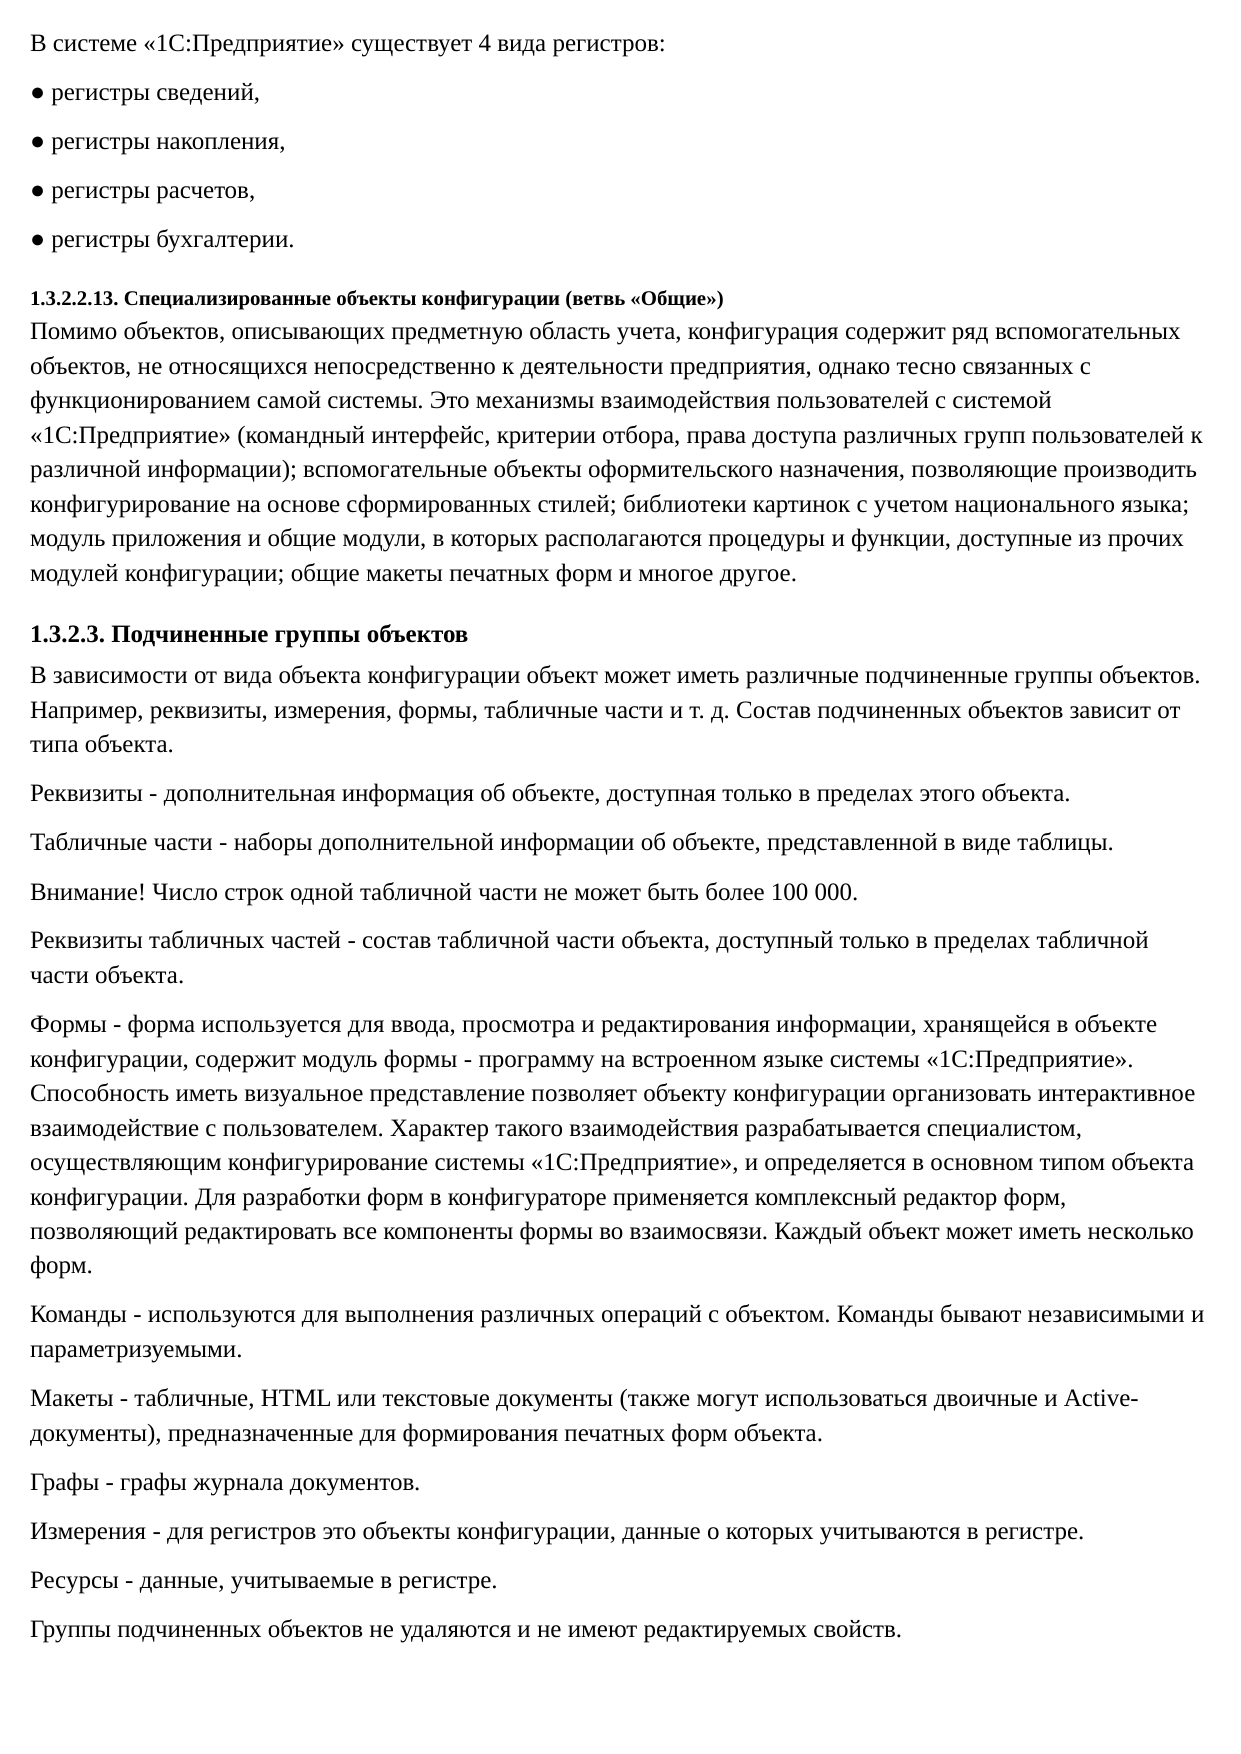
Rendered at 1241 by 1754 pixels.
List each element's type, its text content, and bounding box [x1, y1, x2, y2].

text Измерения ‑ для регистров это объекты конфигурации, данные о которых учитываются в регистре. [30, 1516, 1211, 1544]
text Реквизиты ‑ дополнительная информация об объекте, доступная только в пределах этого объекта. [30, 778, 1211, 807]
text Макеты ‑ табличные, HTML или текстовые документы (также могут использоваться двоичные и Active-документы), предназначенные для формирования печатных форм объекта. [30, 1383, 1211, 1446]
text Помимо объектов, описывающих предметную область учета, конфигурация содержит ряд вспомогательных объектов, не относящихся непосредственно к деятельности предприятия, однако тесно связанных с функционированием самой системы. Это механизмы взаимодействия пользователей с системой «1С:Предприятие» (командный интерфейс, критерии отбора, права доступа различных групп пользователей к различной информации); вспомогательные объекты оформительского назначения, позволяющие производить конфигурирование на основе сформированных стилей; библиотеки картинок с учетом национального языка; модуль приложения и общие модули, в которых располагаются процедуры и функции, доступные из прочих модулей конфигурации; общие макеты печатных форм и многое другое. [30, 316, 1211, 586]
text ● регистры расчетов, [30, 175, 1211, 204]
text Формы ‑ форма используется для ввода, просмотра и редактирования информации, хранящейся в объекте конфигурации, содержит модуль формы ‑ программу на встроенном языке системы «1С:Предприятие». Способность иметь визуальное представление позволяет объекту конфигурации организовать интерактивное взаимодействие с пользователем. Характер такого взаимодействия разрабатывается специалистом, осуществляющим конфигурирование системы «1С:Предприятие», и определяется в основном типом объекта конфигурации. Для разработки форм в конфигураторе применяется комплексный редактор форм, позволяющий редактировать все компоненты формы во взаимосвязи. Каждый объект может иметь несколько форм. [30, 1009, 1211, 1279]
text ● регистры накопления, [30, 126, 1211, 155]
text ● регистры сведений, [30, 77, 1211, 106]
text Графы ‑ графы журнала документов. [30, 1467, 1211, 1495]
text Команды ‑ используются для выполнения различных операций с объектом. Команды бывают независимыми и параметризуемыми. [30, 1299, 1211, 1363]
text В системе «1С:Предприятие» существует 4 вида регистров: [30, 28, 1211, 57]
text Реквизиты табличных частей ‑ состав табличной части объекта, доступный только в пределах табличной части объекта. [30, 926, 1211, 989]
text Ресурсы ‑ данные, учитываемые в регистре. [30, 1565, 1211, 1593]
subtitle 1.3.2.2.13. Специализированные объекты конфигурации (ветвь «Общие») [30, 286, 1211, 310]
text Внимание! Число строк одной табличной части не может быть более 100 000. [30, 877, 1211, 905]
text Табличные части ‑ наборы дополнительной информации об объекте, представленной в виде таблицы. [30, 827, 1211, 856]
text Группы подчиненных объектов не удаляются и не имеют редактируемых свойств. [30, 1614, 1211, 1643]
text ● регистры бухгалтерии. [30, 224, 1211, 253]
subtitle 1.3.2.3. Подчиненные группы объектов [30, 619, 1211, 648]
text В зависимости от вида объекта конфигурации объект может иметь различные подчиненные группы объектов. Например, реквизиты, измерения, формы, табличные части и т. д. Состав подчиненных объектов зависит от типа объекта. [30, 660, 1211, 758]
